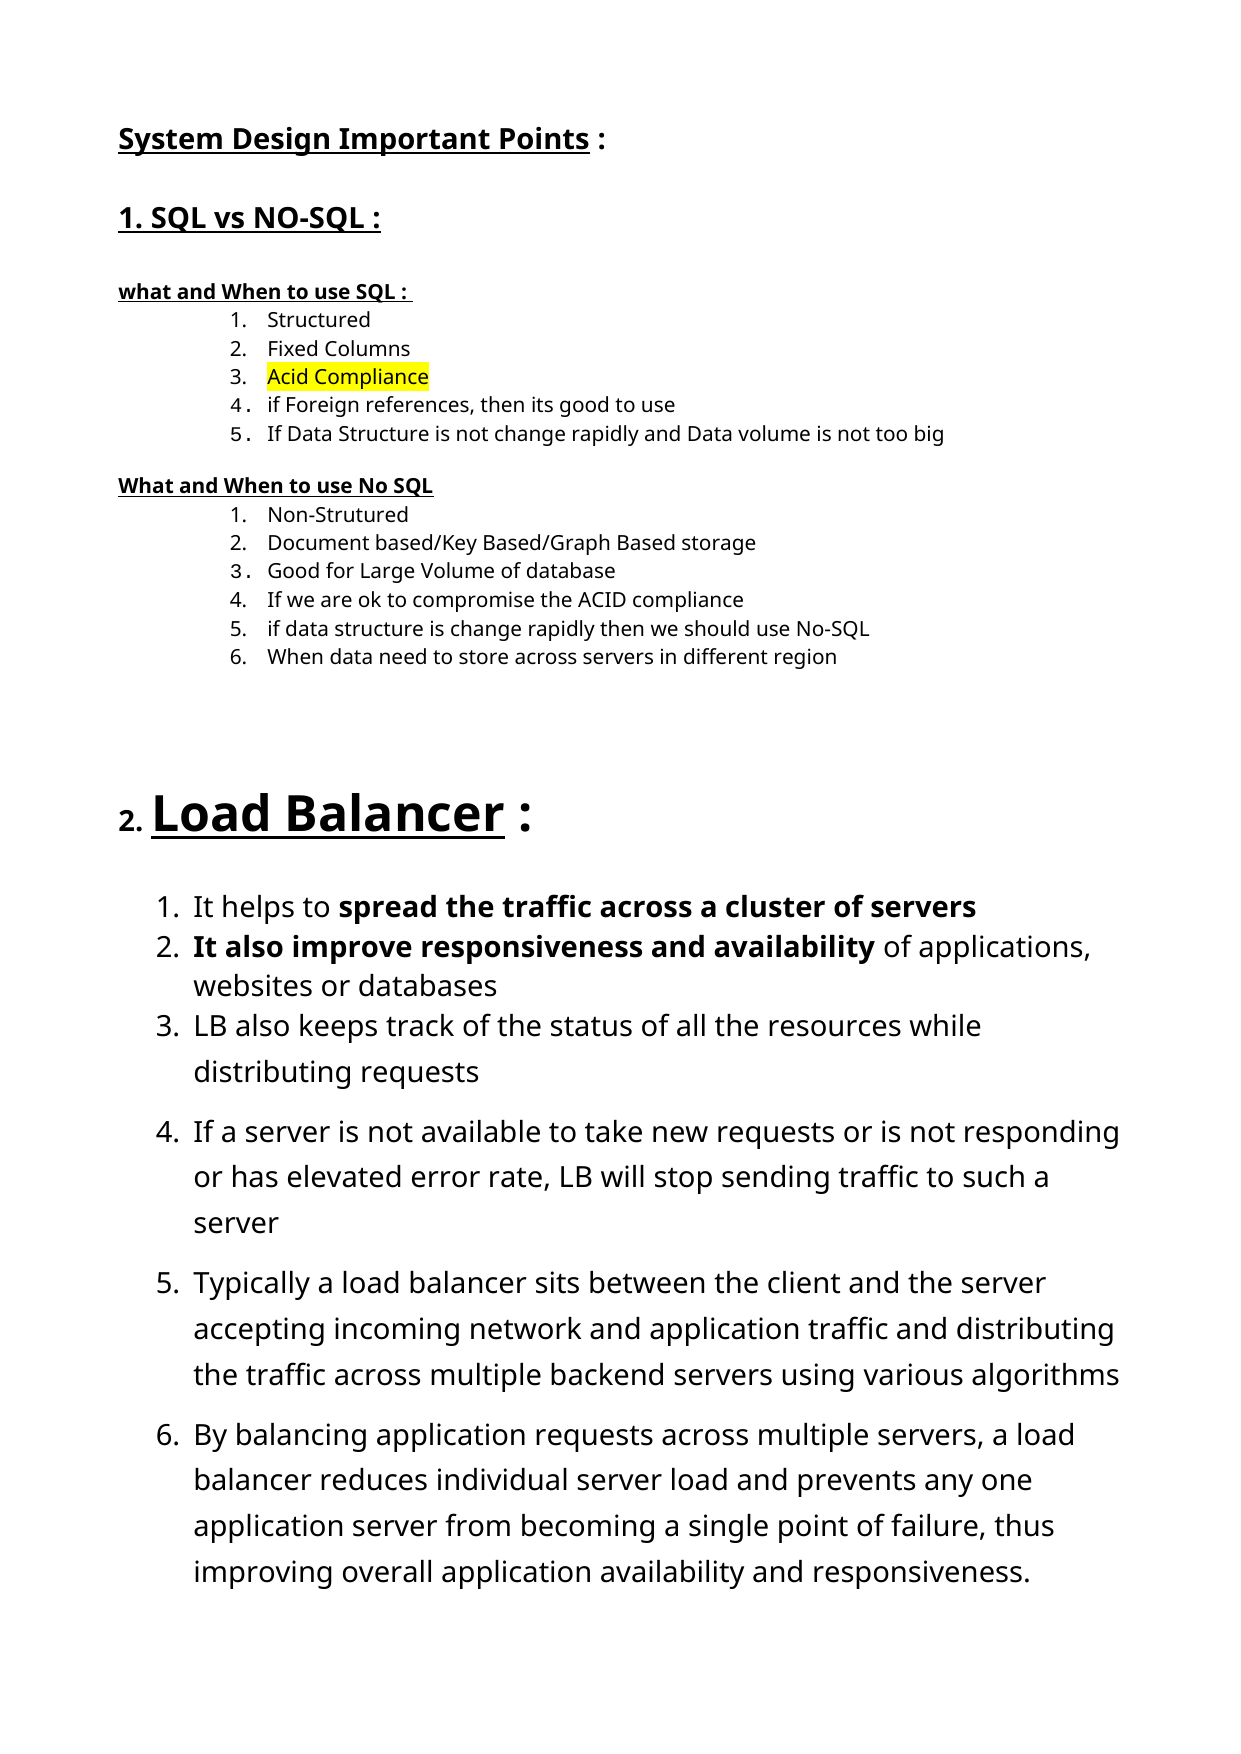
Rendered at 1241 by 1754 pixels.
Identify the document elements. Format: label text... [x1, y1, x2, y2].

list Good for Large Volume of database [229, 557, 1122, 585]
list Acid Compliance [229, 362, 1122, 391]
list Fixed Columns [229, 334, 1122, 362]
list It also improve responsiveness and availability of applications, websites or databases [156, 926, 1122, 1005]
text What and When to use No SQL [118, 471, 1122, 500]
list Document based/Key Based/Graph Based storage [229, 528, 1122, 557]
list Non-Strutured [229, 500, 1122, 528]
list If we are ok to compromise the ACID compliance [229, 585, 1122, 614]
list When data need to store across servers in different region [229, 642, 1122, 671]
list By balancing application requests across multiple servers, a load balancer reduces individual server load and prevents any one application server from becoming a single point of failure, thus improving overall application availability and responsiveness. [156, 1414, 1122, 1591]
list If a server is not available to take new requests or is not responding or has elevated error rate, LB will stop sending traffic to such a server [156, 1111, 1122, 1242]
text 1. SQL vs NO-SQL : [118, 197, 1122, 237]
list Structured [229, 305, 1122, 334]
list It helps to spread the traffic across a cluster of servers [156, 886, 1122, 926]
list LB also keeps track of the status of all the resources while distributing requests [156, 1005, 1122, 1091]
text System Design Important Points : [118, 118, 1122, 158]
text what and When to use SQL : [118, 277, 1122, 305]
list If Data Structure is not change rapidly and Data volume is not too big [229, 419, 1122, 448]
list if data structure is change rapidly then we should use No-SQL [229, 614, 1122, 642]
text 2. Load Balancer : [118, 778, 1122, 846]
list if Foreign references, then its good to use [229, 391, 1122, 419]
list Typically a load balancer sits between the client and the server accepting incoming network and application traffic and distributing the traffic across multiple backend servers using various algorithms [156, 1262, 1122, 1393]
